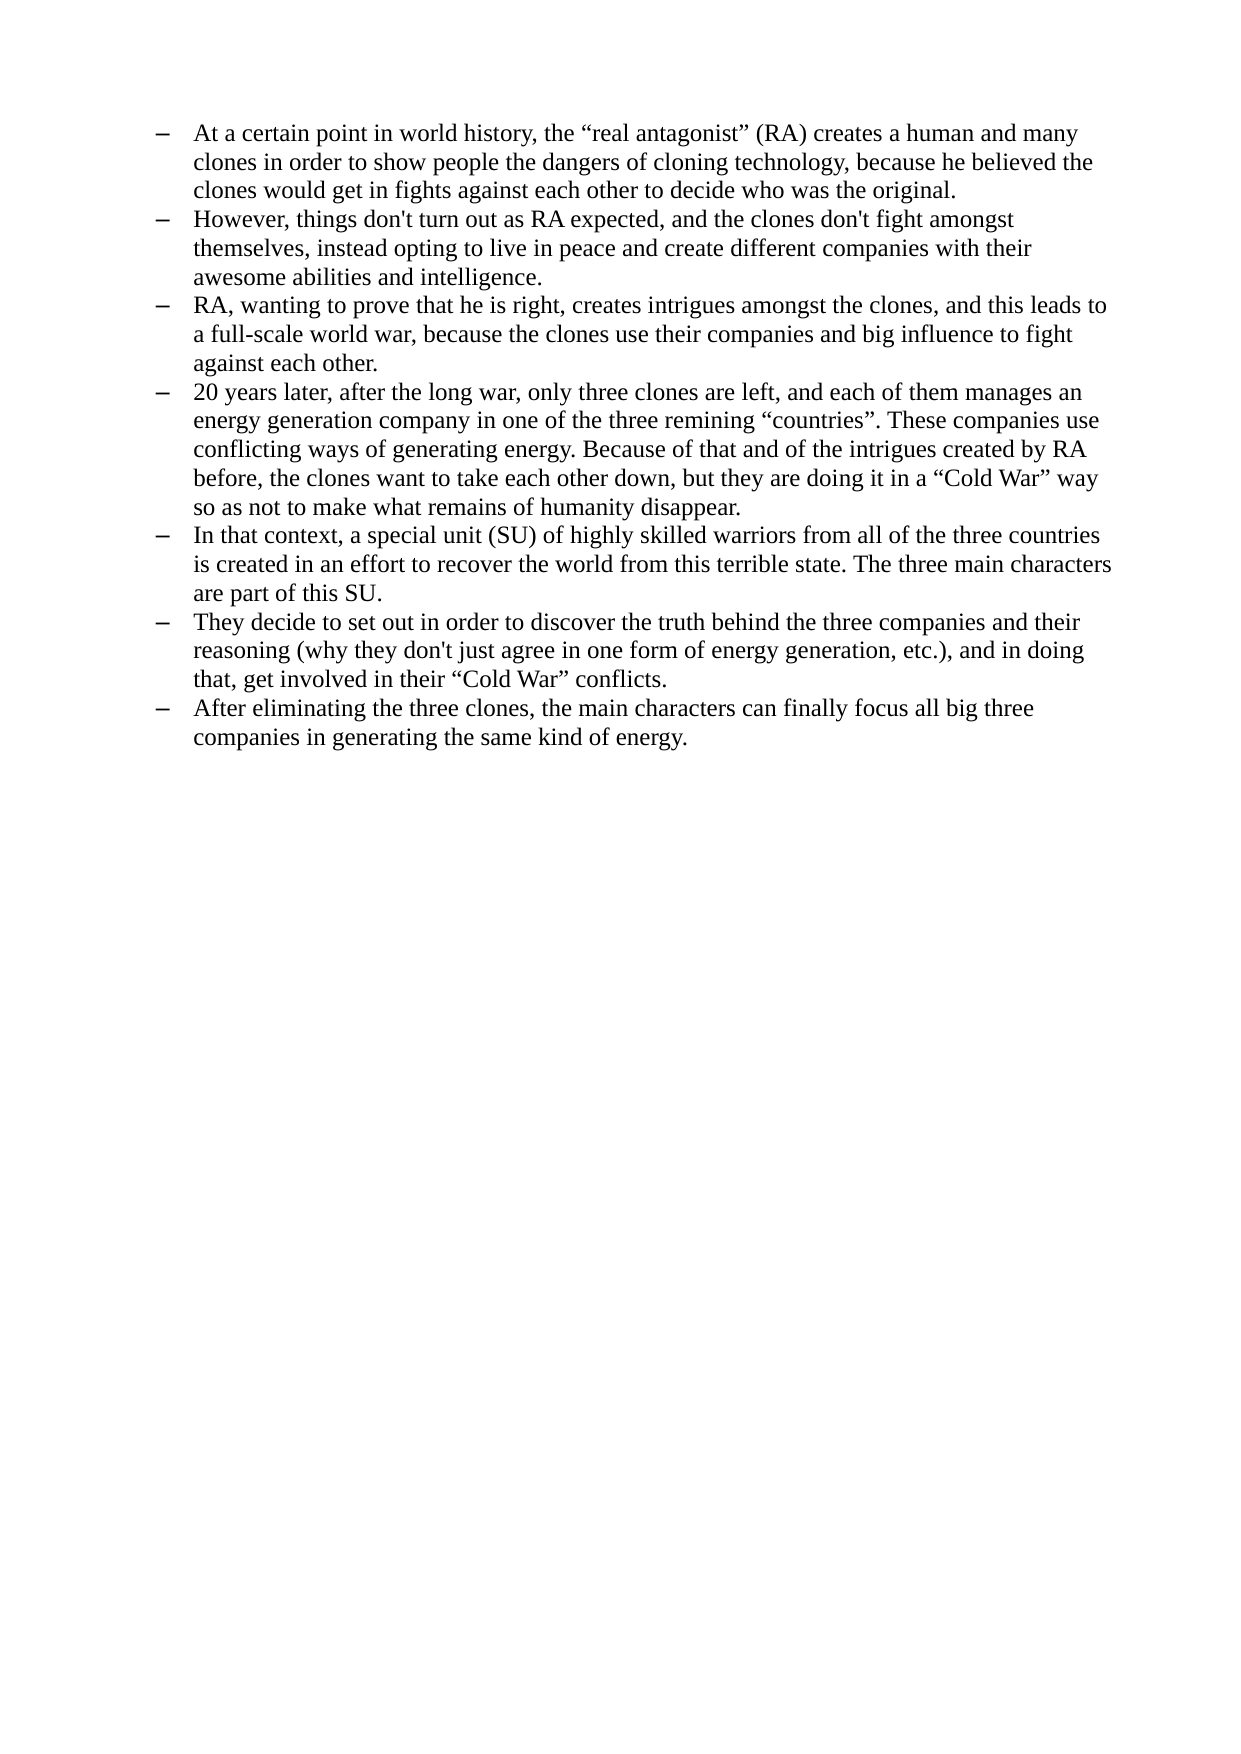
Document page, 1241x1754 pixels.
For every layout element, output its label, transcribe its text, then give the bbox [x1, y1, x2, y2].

list However, things don't turn out as RA expected, and the clones don't fight amongst themselves, instead opting to live in peace and create different companies with their awesome abilities and intelligence. [156, 204, 1122, 291]
list In that context, a special unit (SU) of highly skilled warriors from all of the three countries is created in an effort to recover the world from this terrible state. The three main characters are part of this SU. [156, 521, 1122, 607]
list After eliminating the three clones, the main characters can finally focus all big three companies in generating the same kind of energy. [156, 693, 1122, 751]
list At a certain point in world history, the “real antagonist” (RA) creates a human and many clones in order to show people the dangers of cloning technology, because he believed the clones would get in fights against each other to decide who was the original. [156, 118, 1122, 204]
list They decide to set out in order to discover the truth behind the three companies and their reasoning (why they don't just agree in one form of energy generation, etc.), and in doing that, get involved in their “Cold War” conflicts. [156, 607, 1122, 693]
list RA, wanting to prove that he is right, creates intrigues amongst the clones, and this leads to a full-scale world war, because the clones use their companies and big influence to fight against each other. [156, 291, 1122, 377]
list 20 years later, after the long war, only three clones are left, and each of them manages an energy generation company in one of the three remining “countries”. These companies use conflicting ways of generating energy. Because of that and of the intrigues created by RA before, the clones want to take each other down, but they are doing it in a “Cold War” way so as not to make what remains of humanity disappear. [156, 377, 1122, 521]
